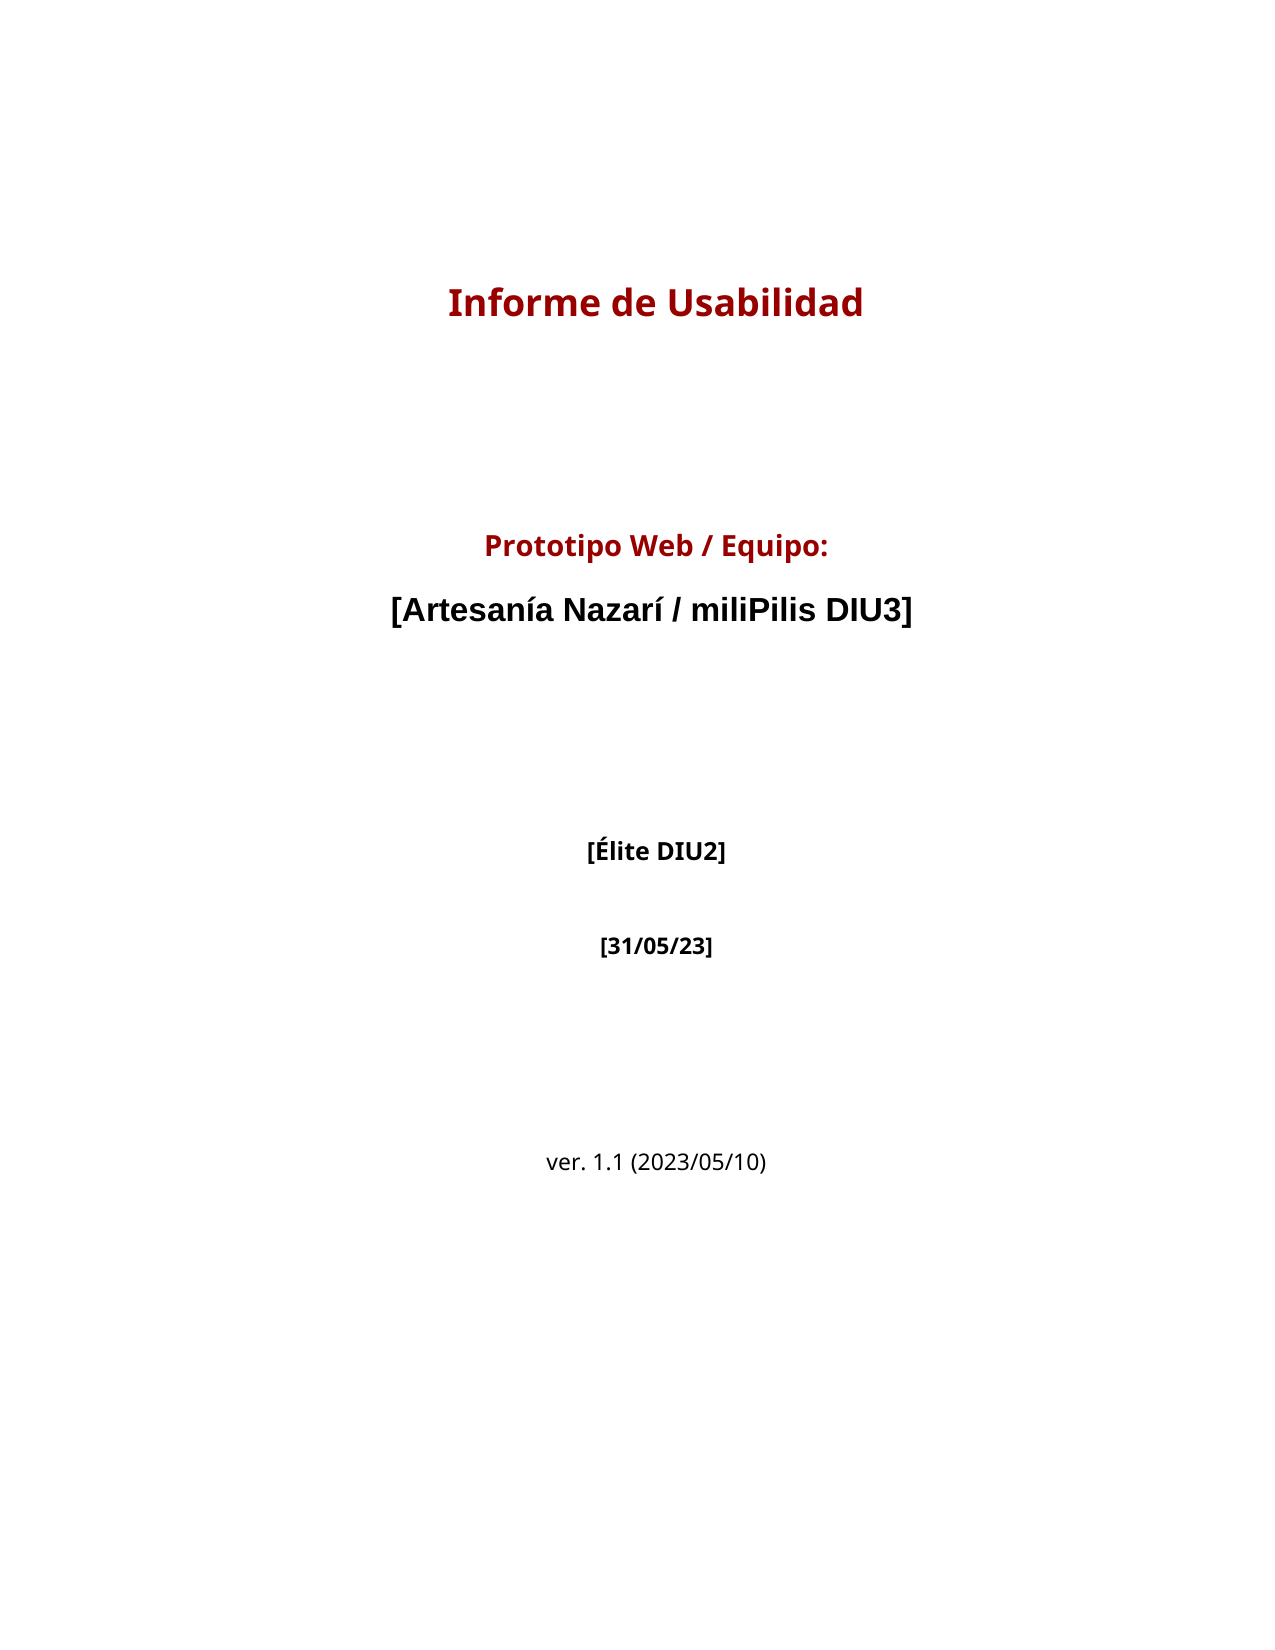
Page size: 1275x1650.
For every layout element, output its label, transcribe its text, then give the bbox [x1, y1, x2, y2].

text Informe de Usabilidad [187, 276, 1125, 327]
text [Élite DIU2] [187, 833, 1125, 868]
text [31/05/23] [187, 930, 1125, 961]
text [Artesanía Nazarí / miliPilis DIU3] [187, 590, 1125, 629]
text ver. 1.1 (2023/05/10) [187, 1146, 1125, 1177]
text Prototipo Web / Equipo: [187, 526, 1125, 565]
